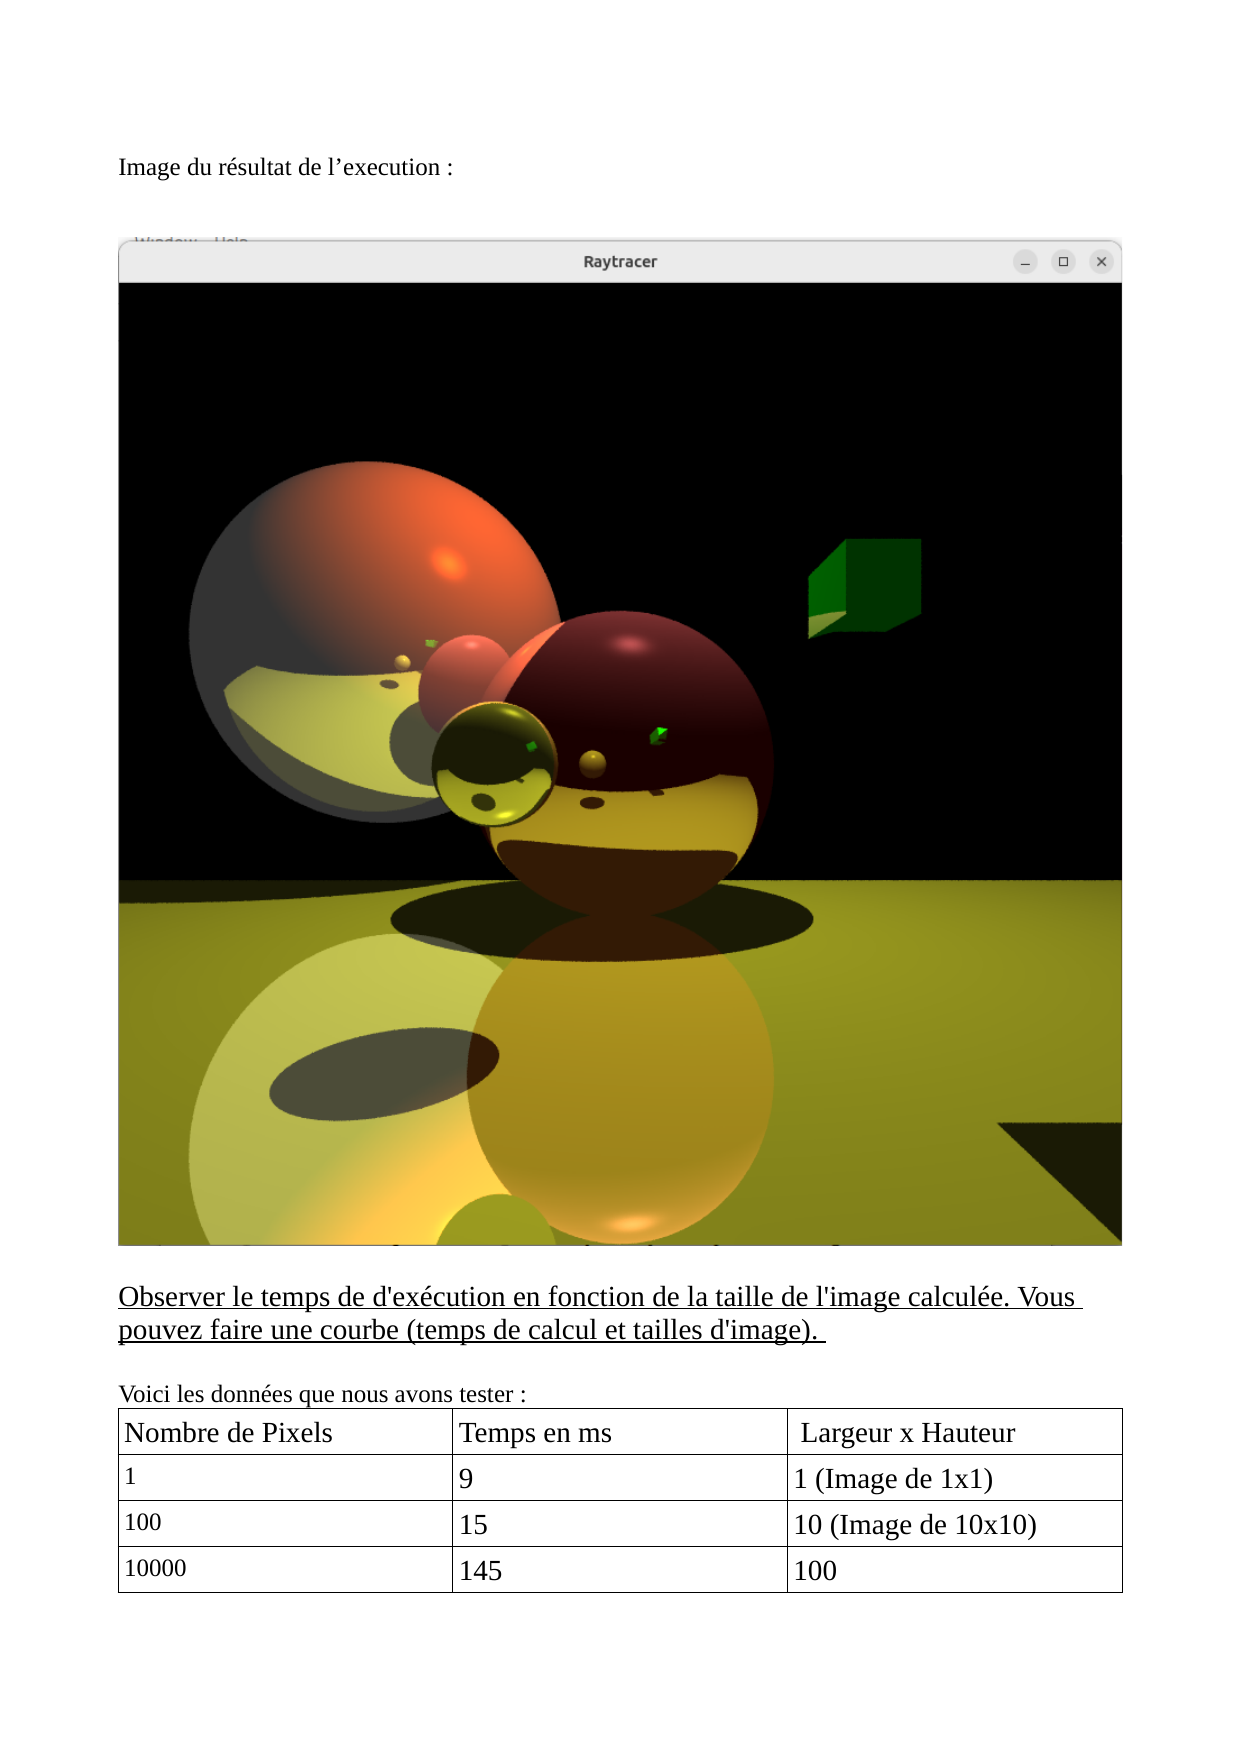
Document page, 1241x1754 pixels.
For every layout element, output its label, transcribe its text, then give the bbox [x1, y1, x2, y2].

table_cell 1 (Image de 1x1) [788, 1455, 1122, 1500]
table_cell 10000 [119, 1547, 452, 1592]
table_cell 100 [788, 1547, 1122, 1592]
table_cell 100 [119, 1501, 452, 1546]
table_header Temps en ms [453, 1409, 787, 1454]
table_header Largeur x Hauteur [788, 1409, 1122, 1454]
table_cell 10 (Image de 10x10) [788, 1501, 1122, 1546]
table_cell 145 [453, 1547, 787, 1592]
text Image du résultat de l’execution : [118, 152, 1122, 180]
picture [118, 237, 1123, 1246]
table_cell 9 [453, 1455, 787, 1500]
table_cell 1 [119, 1455, 452, 1500]
table_header Nombre de Pixels [119, 1409, 452, 1454]
table_cell 15 [453, 1501, 787, 1546]
text Voici les données que nous avons tester : [118, 1379, 1122, 1408]
text Observer le temps de d'exécution en fonction de la taille de l'image calculée. Vous pouvez faire une courbe (temps de calcul et tailles d'image). [118, 1279, 1122, 1346]
